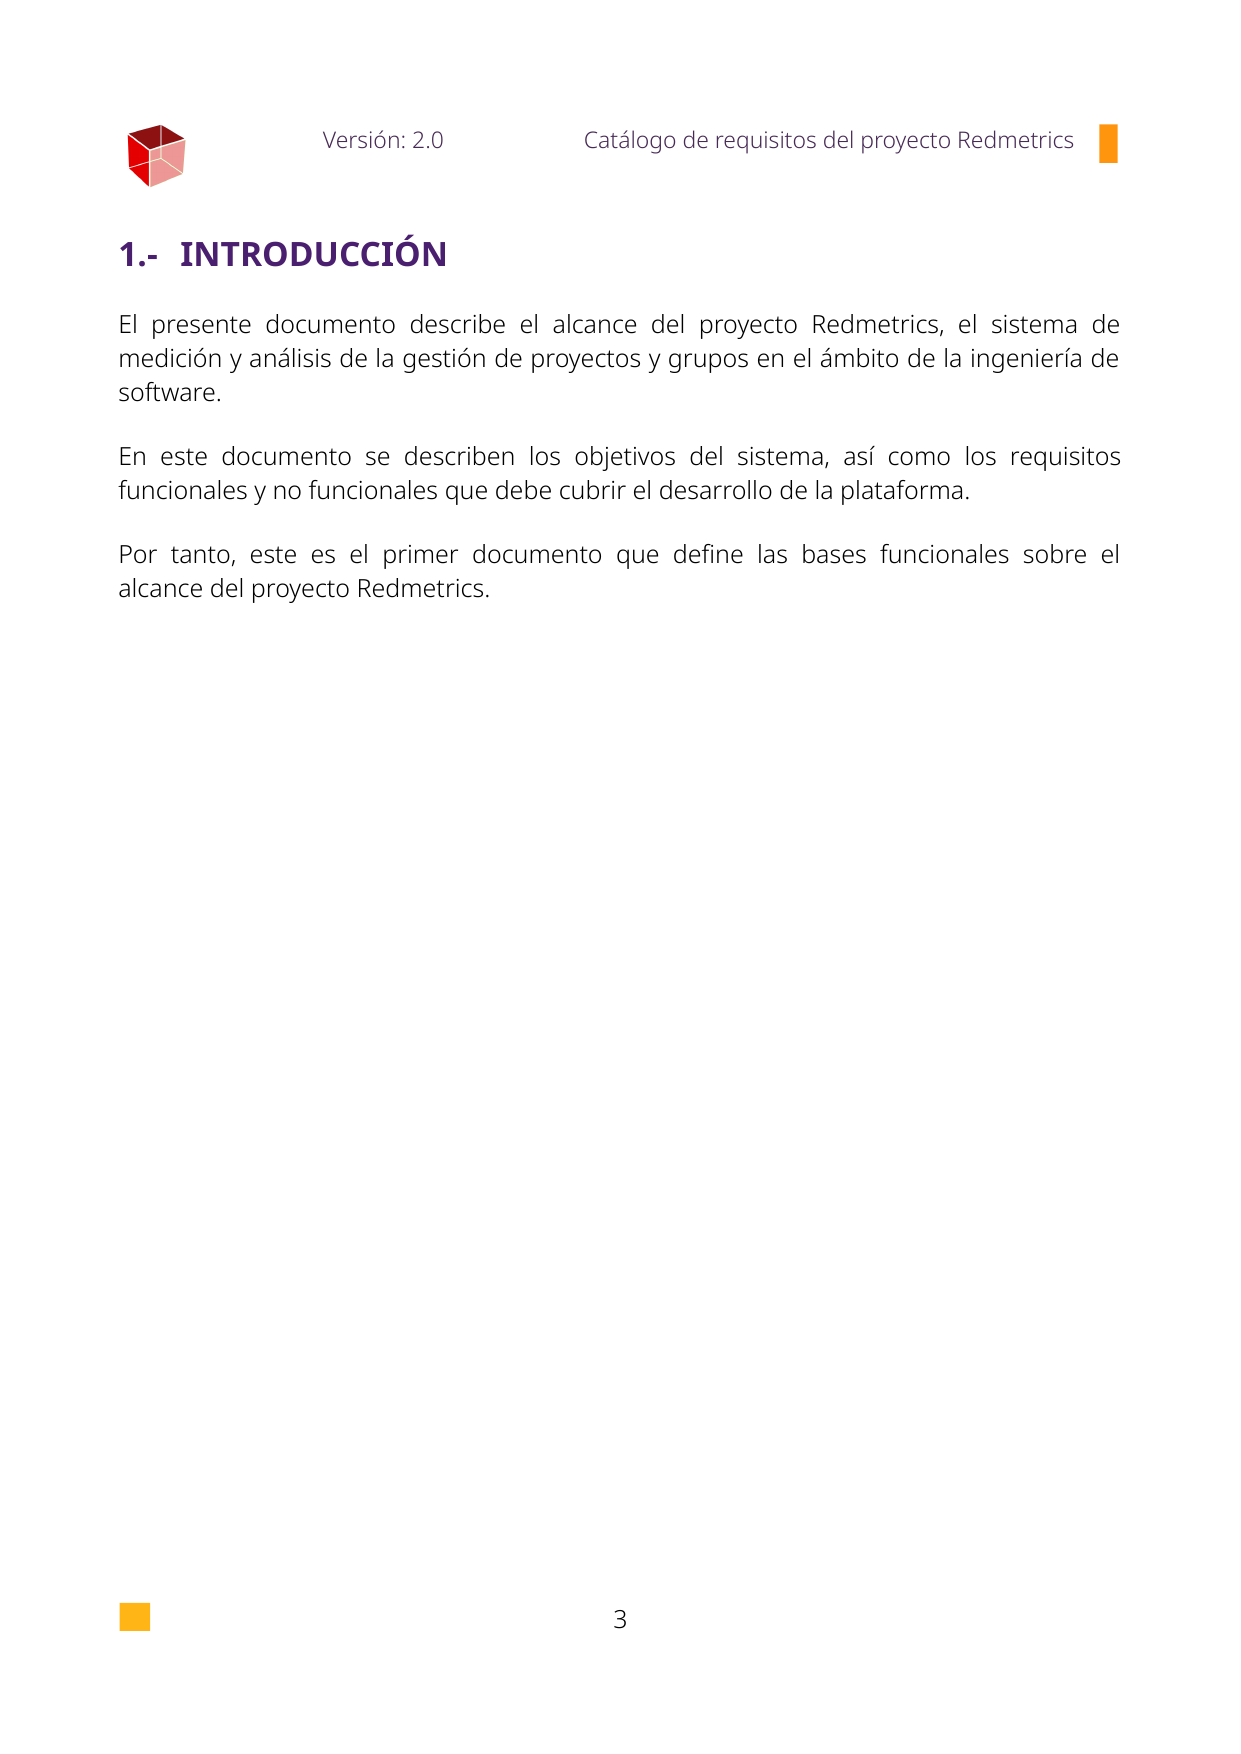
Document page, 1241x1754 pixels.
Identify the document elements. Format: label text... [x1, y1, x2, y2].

subtitle Introducción [118, 231, 1122, 276]
text Por tanto, este es el primer documento que define las bases funcionales sobre el alcance del proyecto Redmetrics. [118, 537, 1122, 605]
text En este documento se describen los objetivos del sistema, así como los requisitos funcionales y no funcionales que debe cubrir el desarrollo de la plataforma. [118, 439, 1122, 507]
text El presente documento describe el alcance del proyecto Redmetrics, el sistema de medición y análisis de la gestión de proyectos y grupos en el ámbito de la ingeniería de software. [118, 306, 1122, 409]
picture [123, 123, 189, 189]
